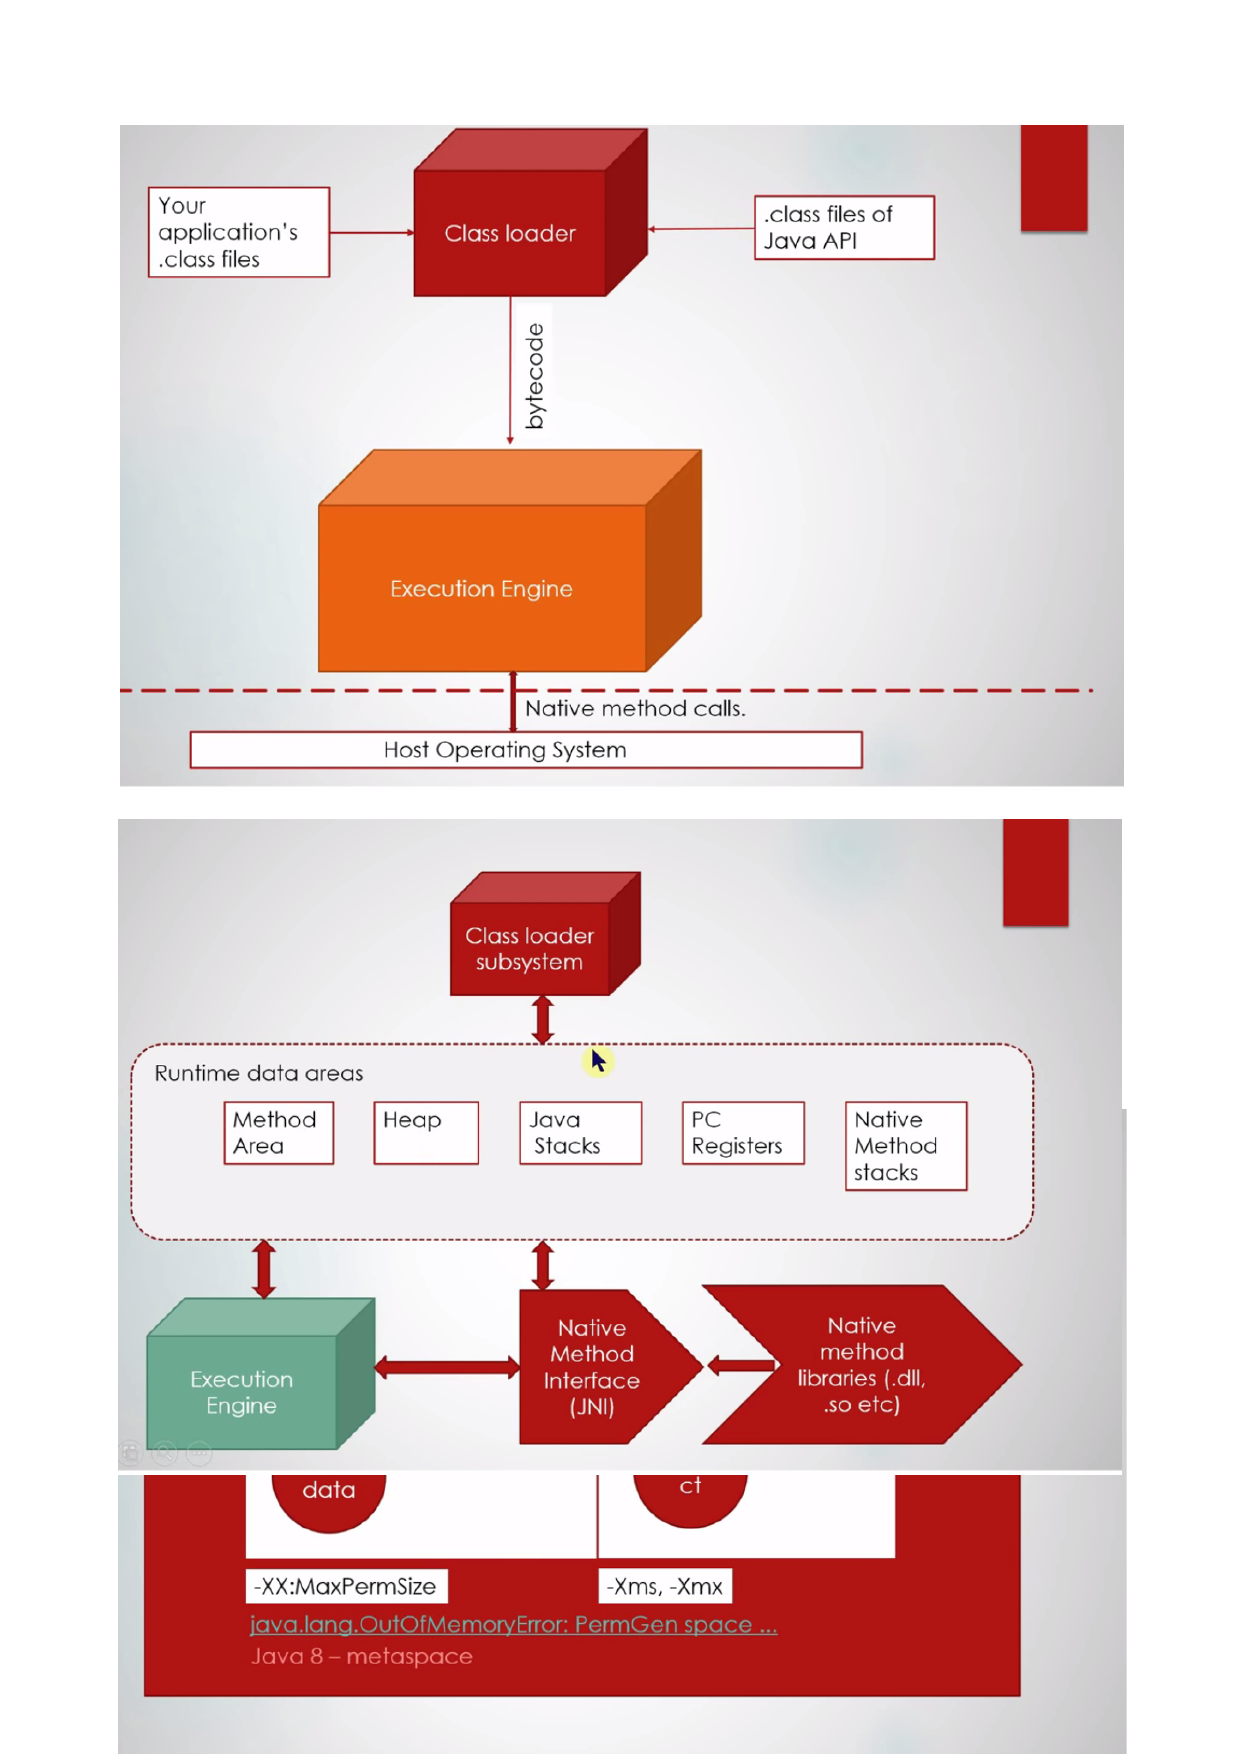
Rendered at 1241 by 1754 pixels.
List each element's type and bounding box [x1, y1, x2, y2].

picture [120, 125, 1124, 791]
picture [118, 819, 1127, 1754]
